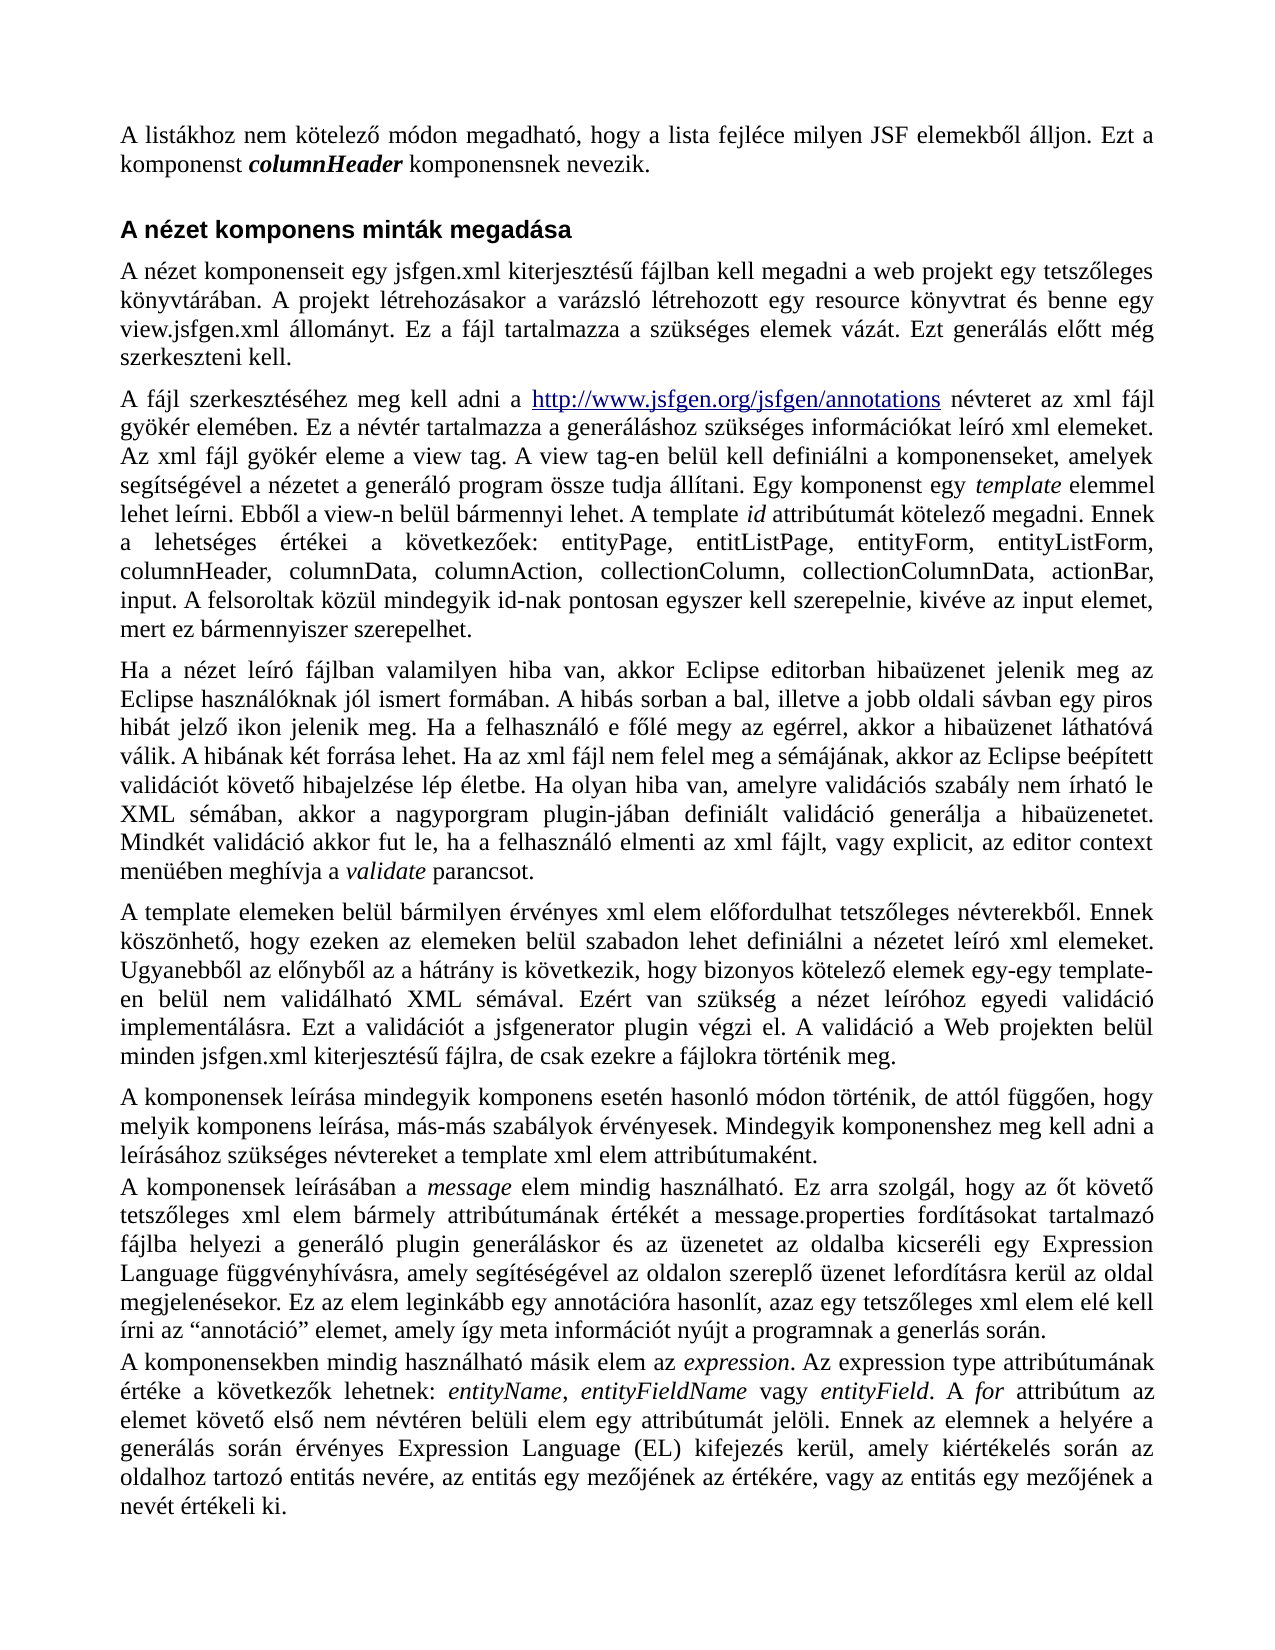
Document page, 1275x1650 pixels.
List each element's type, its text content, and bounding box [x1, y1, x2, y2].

text A fájl szerkesztéséhez meg kell adni a http://www.jsfgen.org/jsfgen/annotations névteret az xml fájl gyökér elemében. Ez a névtér tartalmazza a generáláshoz szükséges információkat leíró xml elemeket. Az xml fájl gyökér eleme a view tag. A view tag-en belül kell definiálni a komponenseket, amelyek segítségével a nézetet a generáló program össze tudja állítani. Egy komponenst egy template elemmel lehet leírni. Ebből a view-n belül bármennyi lehet. A template id attribútumát kötelező megadni. Ennek a lehetséges értékei a következőek: entityPage, entitListPage, entityForm, entityListForm, columnHeader, columnData, columnAction, collectionColumn, collectionColumnData, actionBar, input. A felsoroltak közül mindegyik id-nak pontosan egyszer kell szerepelnie, kivéve az input elemet, mert ez bármennyiszer szerepelhet. [120, 384, 1155, 642]
text A listákhoz nem kötelező módon megadható, hogy a lista fejléce milyen JSF elemekből álljon. Ezt a komponenst columnHeader komponensnek nevezik. [120, 120, 1155, 177]
subtitle A nézet komponens minták megadása [120, 215, 1155, 244]
text A nézet komponenseit egy jsfgen.xml kiterjesztésű fájlban kell megadni a web projekt egy tetszőleges könyvtárában. A projekt létrehozásakor a varázsló létrehozott egy resource könyvtrat és benne egy view.jsfgen.xml állományt. Ez a fájl tartalmazza a szükséges elemek vázát. Ezt generálás előtt még szerkeszteni kell. [120, 256, 1155, 371]
text A komponensekben mindig használható másik elem az expression. Az expression type attribútumának értéke a következők lehetnek: entityName, entityFieldName vagy entityField. A for attribútum az elemet követő első nem névtéren belüli elem egy attribútumát jelöli. Ennek az elemnek a helyére a generálás során érvényes Expression Language (EL) kifejezés kerül, amely kiértékelés során az oldalhoz tartozó entitás nevére, az entitás egy mezőjének az értékére, vagy az entitás egy mezőjének a nevét értékeli ki. [120, 1347, 1155, 1520]
text A template elemeken belül bármilyen érvényes xml elem előfordulhat tetszőleges névterekből. Ennek köszönhető, hogy ezeken az elemeken belül szabadon lehet definiálni a nézetet leíró xml elemeket. Ugyanebből az előnyből az a hátrány is következik, hogy bizonyos kötelező elemek egy-egy template-en belül nem validálható XML sémával. Ezért van szükség a nézet leíróhoz egyedi validáció implementálásra. Ezt a validációt a jsfgenerator plugin végzi el. A validáció a Web projekten belül minden jsfgen.xml kiterjesztésű fájlra, de csak ezekre a fájlokra történik meg. [120, 897, 1155, 1070]
text A komponensek leírása mindegyik komponens esetén hasonló módon történik, de attól függően, hogy melyik komponens leírása, más-más szabályok érvényesek. Mindegyik komponenshez meg kell adni a leírásához szükséges névtereket a template xml elem attribútumaként. [120, 1082, 1155, 1169]
text A komponensek leírásában a message elem mindig használható. Ez arra szolgál, hogy az őt követő tetszőleges xml elem bármely attribútumának értékét a message.properties fordításokat tartalmazó fájlba helyezi a generáló plugin generáláskor és az üzenetet az oldalba kicseréli egy Expression Language függvényhívásra, amely segítéségével az oldalon szereplő üzenet lefordításra kerül az oldal megjelenésekor. Ez az elem leginkább egy annotációra hasonlít, azaz egy tetszőleges xml elem elé kell írni az “annotáció” elemet, amely így meta információt nyújt a programnak a generlás során. [120, 1172, 1155, 1344]
text Ha a nézet leíró fájlban valamilyen hiba van, akkor Eclipse editorban hibaüzenet jelenik meg az Eclipse használóknak jól ismert formában. A hibás sorban a bal, illetve a jobb oldali sávban egy piros hibát jelző ikon jelenik meg. Ha a felhasználó e főlé megy az egérrel, akkor a hibaüzenet láthatóvá válik. A hibának két forrása lehet. Ha az xml fájl nem felel meg a sémájának, akkor az Eclipse beépített validációt követő hibajelzése lép életbe. Ha olyan hiba van, amelyre validációs szabály nem írható le XML sémában, akkor a nagyporgram plugin-jában definiált validáció generálja a hibaüzenetet. Mindkét validáció akkor fut le, ha a felhasználó elmenti az xml fájlt, vagy explicit, az editor context menüében meghívja a validate parancsot. [120, 655, 1155, 885]
